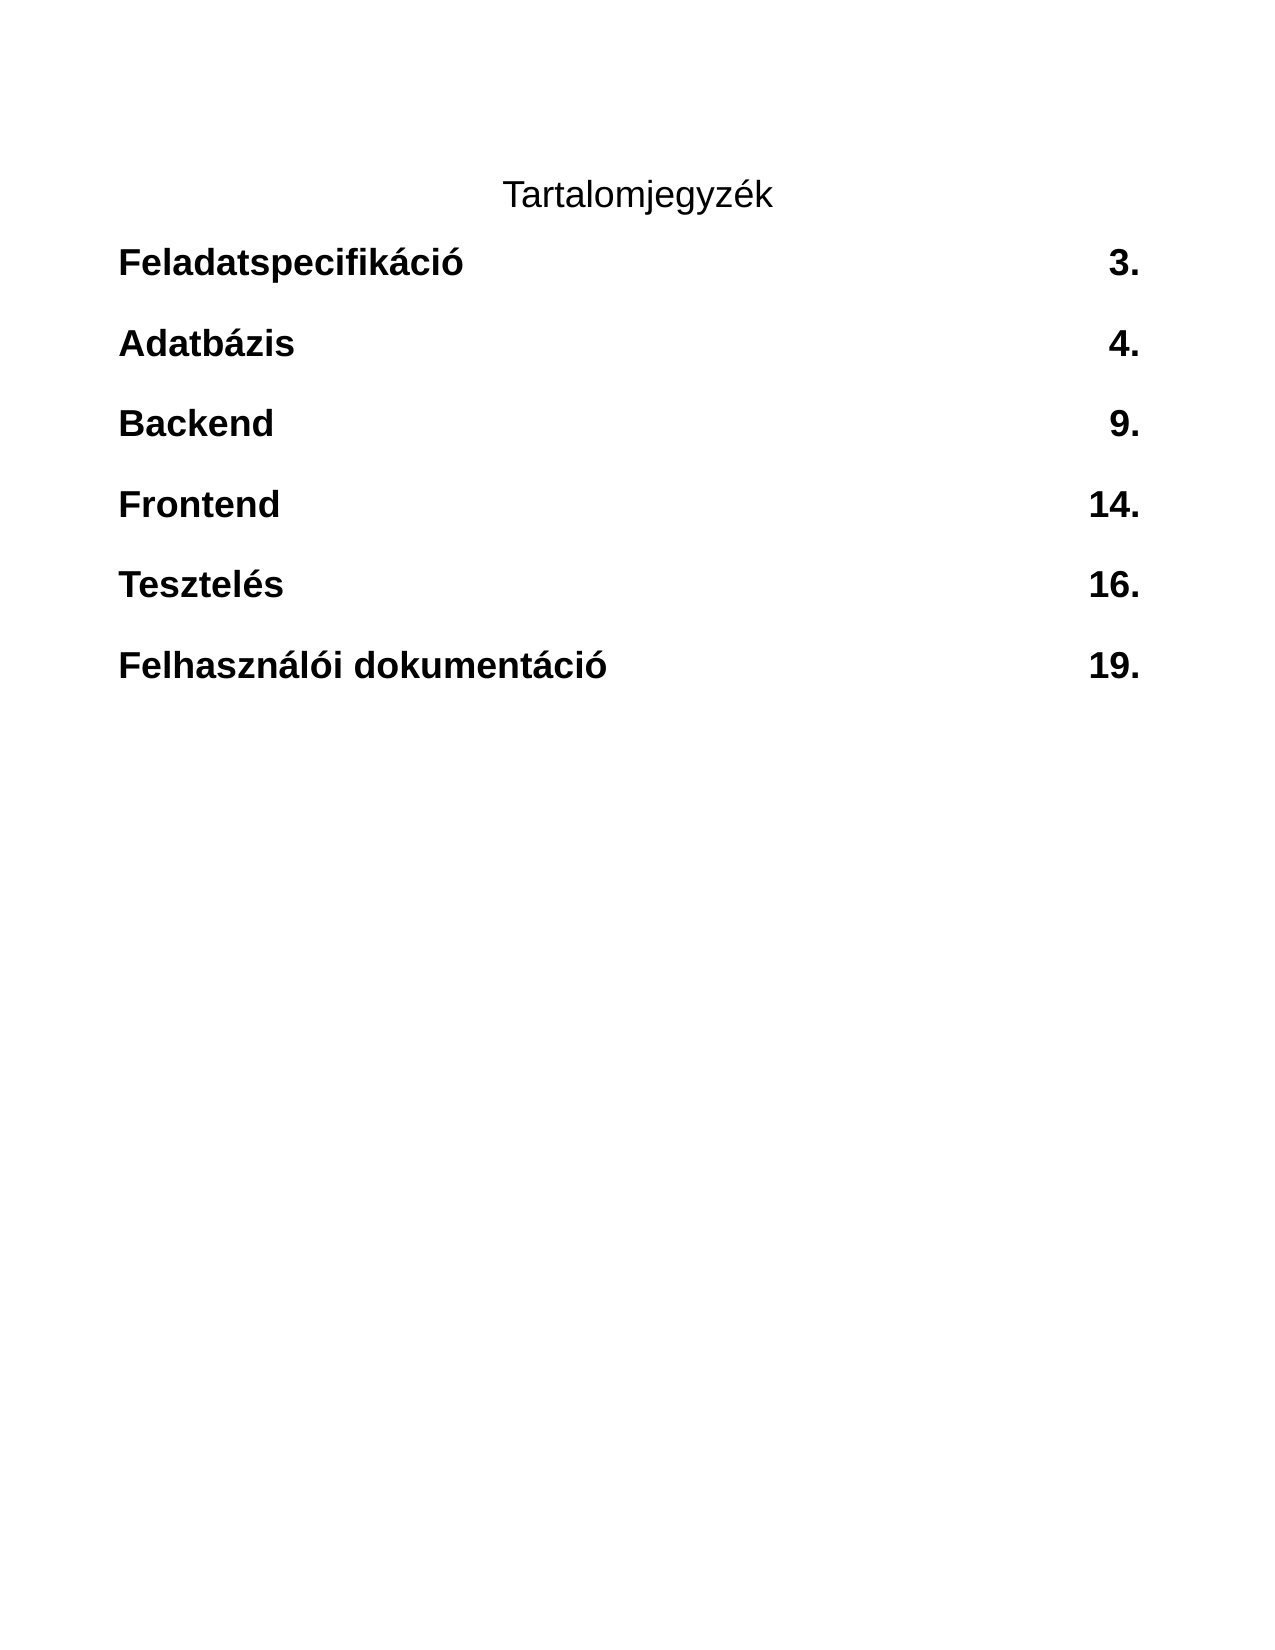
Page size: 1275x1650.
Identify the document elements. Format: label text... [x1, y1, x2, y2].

text Tartalomjegyzék [118, 172, 1157, 215]
subtitle Feladatspecifikáció 3. [118, 240, 1157, 283]
subtitle Adatbázis 4. [118, 321, 1157, 364]
subtitle Frontend 14. [118, 482, 1157, 525]
subtitle Felhasználói dokumentáció 19. [118, 643, 1157, 686]
subtitle Tesztelés 16. [118, 563, 1157, 606]
subtitle Backend 9. [118, 401, 1157, 444]
